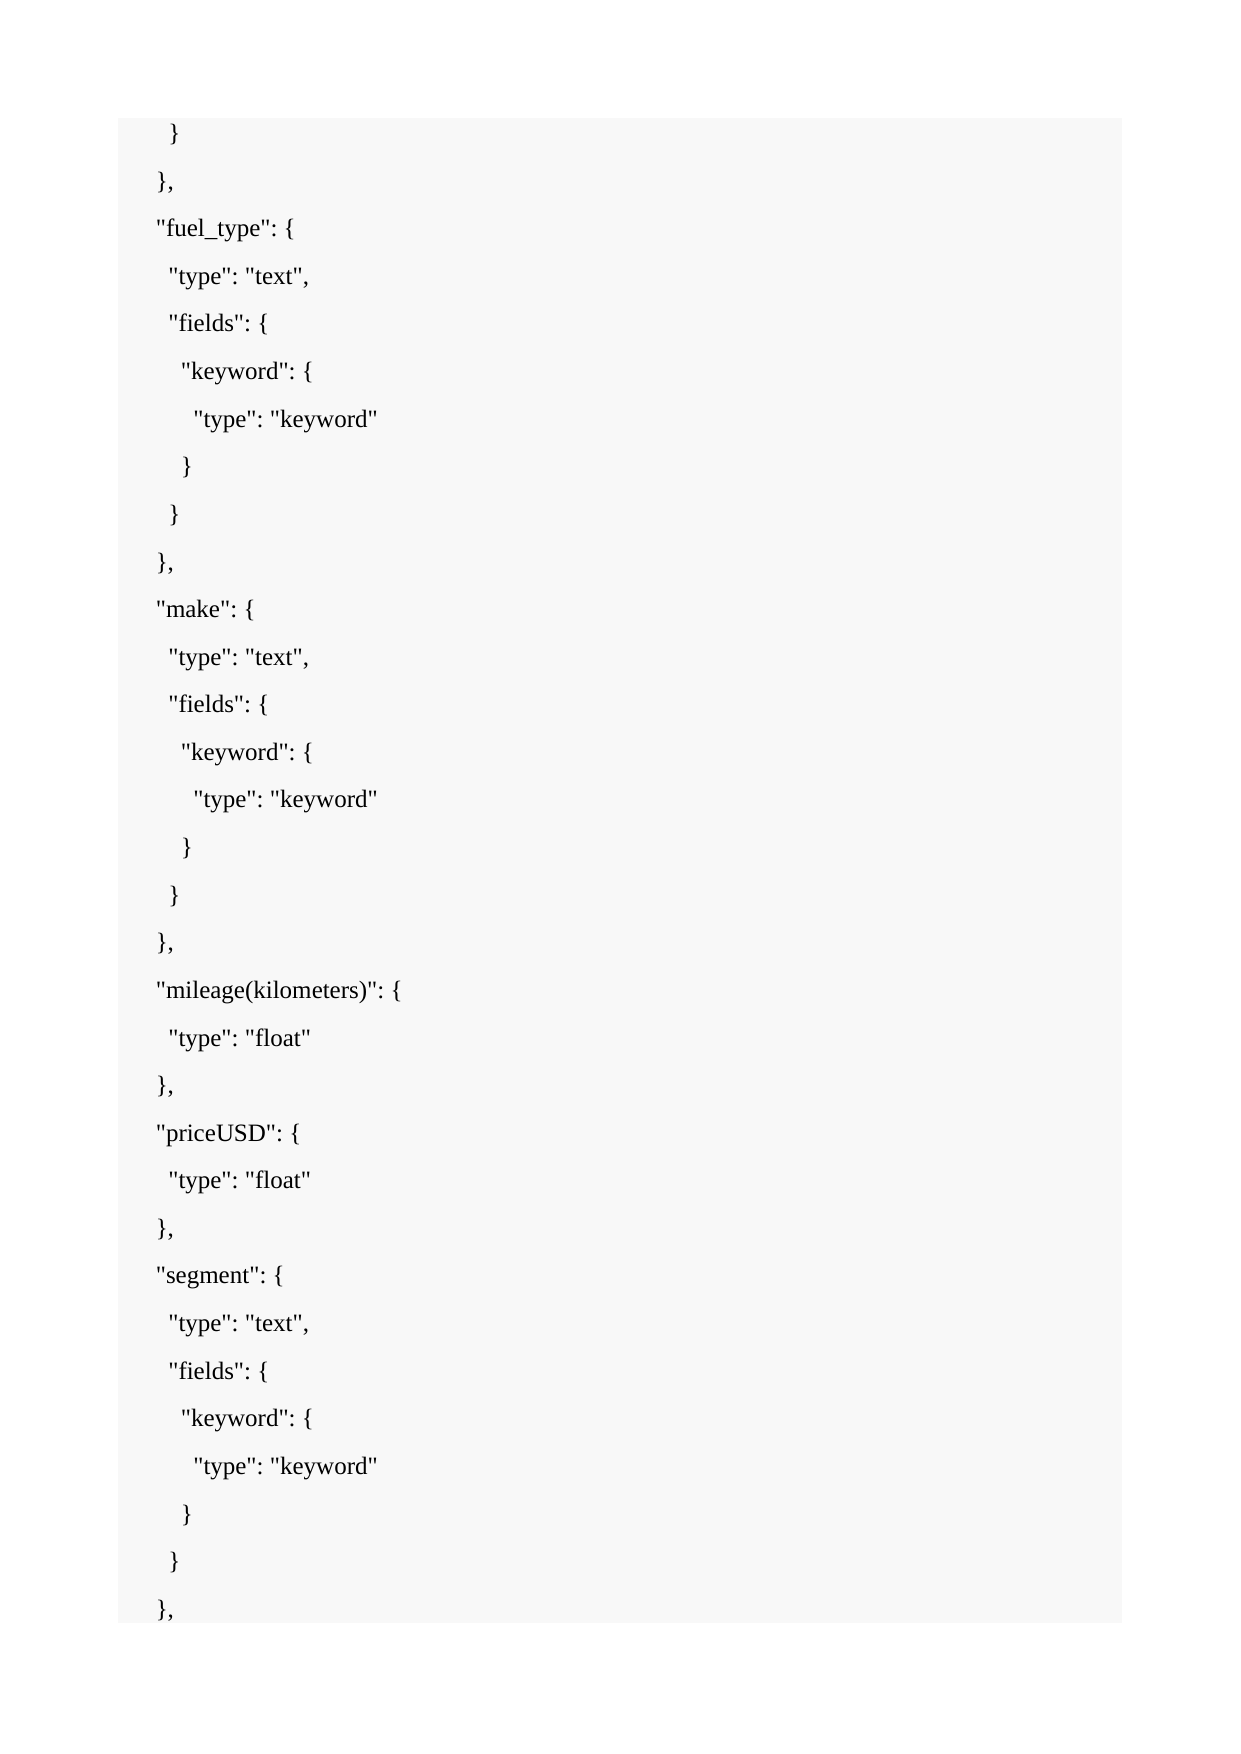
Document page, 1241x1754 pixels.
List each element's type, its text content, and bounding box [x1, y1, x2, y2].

text "type": "text", [118, 1308, 1122, 1337]
text "keyword": { [118, 1403, 1122, 1432]
text "fuel_type": { [118, 213, 1122, 242]
text } [118, 880, 1122, 908]
text "type": "keyword" [118, 404, 1122, 432]
text "make": { [118, 594, 1122, 623]
text } [118, 1546, 1122, 1575]
text "fields": { [118, 689, 1122, 718]
text "type": "text", [118, 642, 1122, 671]
text }, [118, 927, 1122, 956]
text "type": "text", [118, 261, 1122, 290]
text "fields": { [118, 1356, 1122, 1384]
text "type": "keyword" [118, 1451, 1122, 1480]
text "type": "keyword" [118, 784, 1122, 813]
text } [118, 832, 1122, 861]
text "mileage(kilometers)": { [118, 975, 1122, 1004]
text }, [118, 1213, 1122, 1242]
text }, [118, 1594, 1122, 1623]
text }, [118, 166, 1122, 194]
text }, [118, 547, 1122, 575]
text "keyword": { [118, 356, 1122, 385]
text } [118, 118, 1122, 147]
text "type": "float" [118, 1023, 1122, 1051]
text "fields": { [118, 308, 1122, 337]
text } [118, 1499, 1122, 1527]
text } [118, 451, 1122, 480]
text } [118, 499, 1122, 528]
text "segment": { [118, 1261, 1122, 1289]
text }, [118, 1070, 1122, 1099]
text "type": "float" [118, 1165, 1122, 1194]
text "keyword": { [118, 737, 1122, 766]
text "priceUSD": { [118, 1118, 1122, 1147]
